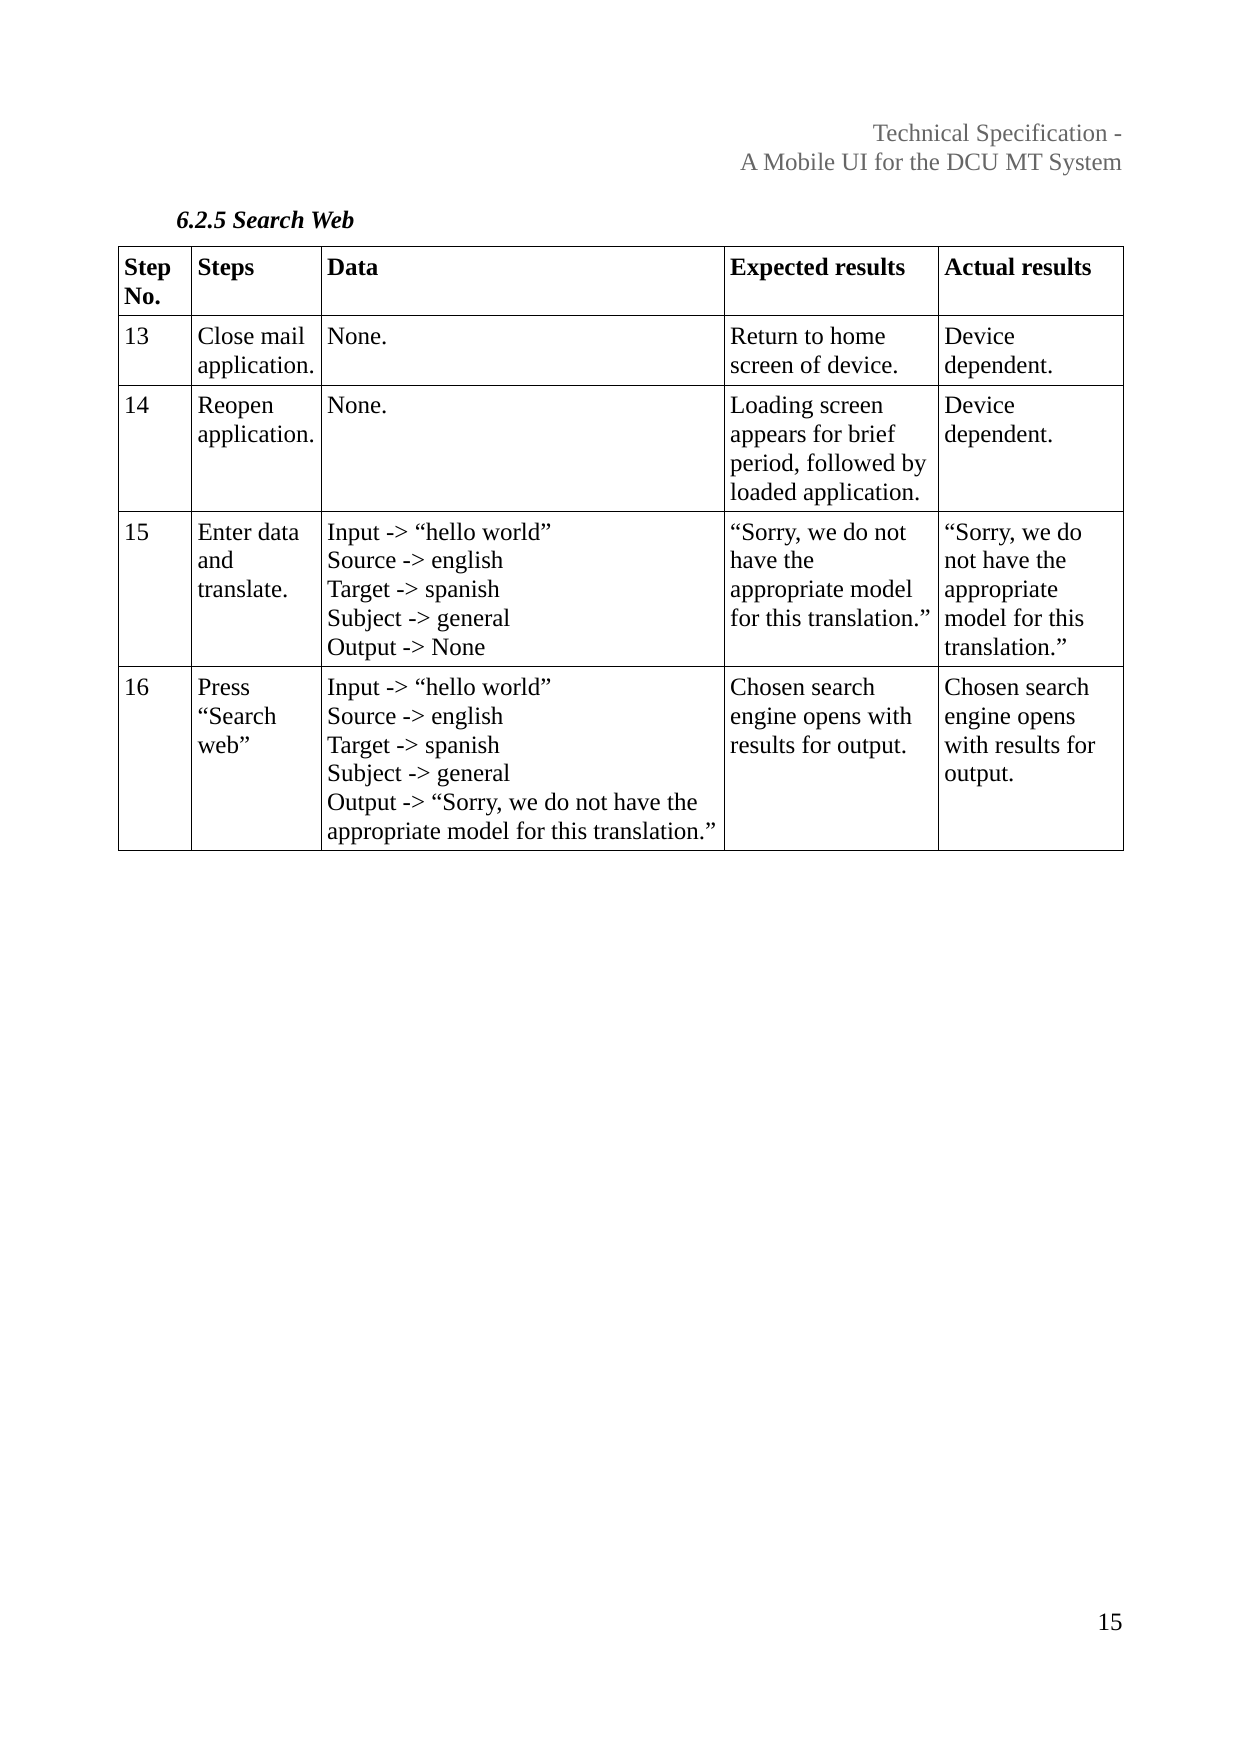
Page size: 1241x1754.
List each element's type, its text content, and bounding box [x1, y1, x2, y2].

table_cell None. [322, 316, 724, 384]
table_header Actual results [939, 247, 1123, 315]
table_cell Chosen search engine opens with results for output. [939, 667, 1123, 850]
table_header Step No. [119, 247, 191, 315]
table_cell Input -> “hello world” Source -> english Target -> spanish Subject -> general Output -> None [322, 512, 724, 666]
table_cell “Sorry, we do not have the appropriate model for this translation.” [939, 512, 1123, 666]
table_cell 16 [119, 667, 191, 850]
table_cell Input -> “hello world” Source -> english Target -> spanish Subject -> general Output -> “Sorry, we do not have the appropriate model for this translation.” [322, 667, 724, 850]
table_cell Enter data and translate. [192, 512, 321, 666]
subtitle 6.2.5 Search Web [176, 205, 1122, 234]
table_cell 13 [119, 316, 191, 384]
table_cell Device dependent. [939, 386, 1123, 511]
table_header Expected results [725, 247, 938, 315]
table_cell Press “Search web” [192, 667, 321, 850]
table_cell None. [322, 386, 724, 511]
table_cell 15 [119, 512, 191, 666]
table_cell Device dependent. [939, 316, 1123, 384]
table_cell Close mail application. [192, 316, 321, 384]
table_header Data [322, 247, 724, 315]
table_cell “Sorry, we do not have the appropriate model for this translation.” [725, 512, 938, 666]
table_cell 14 [119, 386, 191, 511]
table_cell Reopen application. [192, 386, 321, 511]
table_cell Chosen search engine opens with results for output. [725, 667, 938, 850]
table_cell Return to home screen of device. [725, 316, 938, 384]
table_header Steps [192, 247, 321, 315]
table_cell Loading screen appears for brief period, followed by loaded application. [725, 386, 938, 511]
